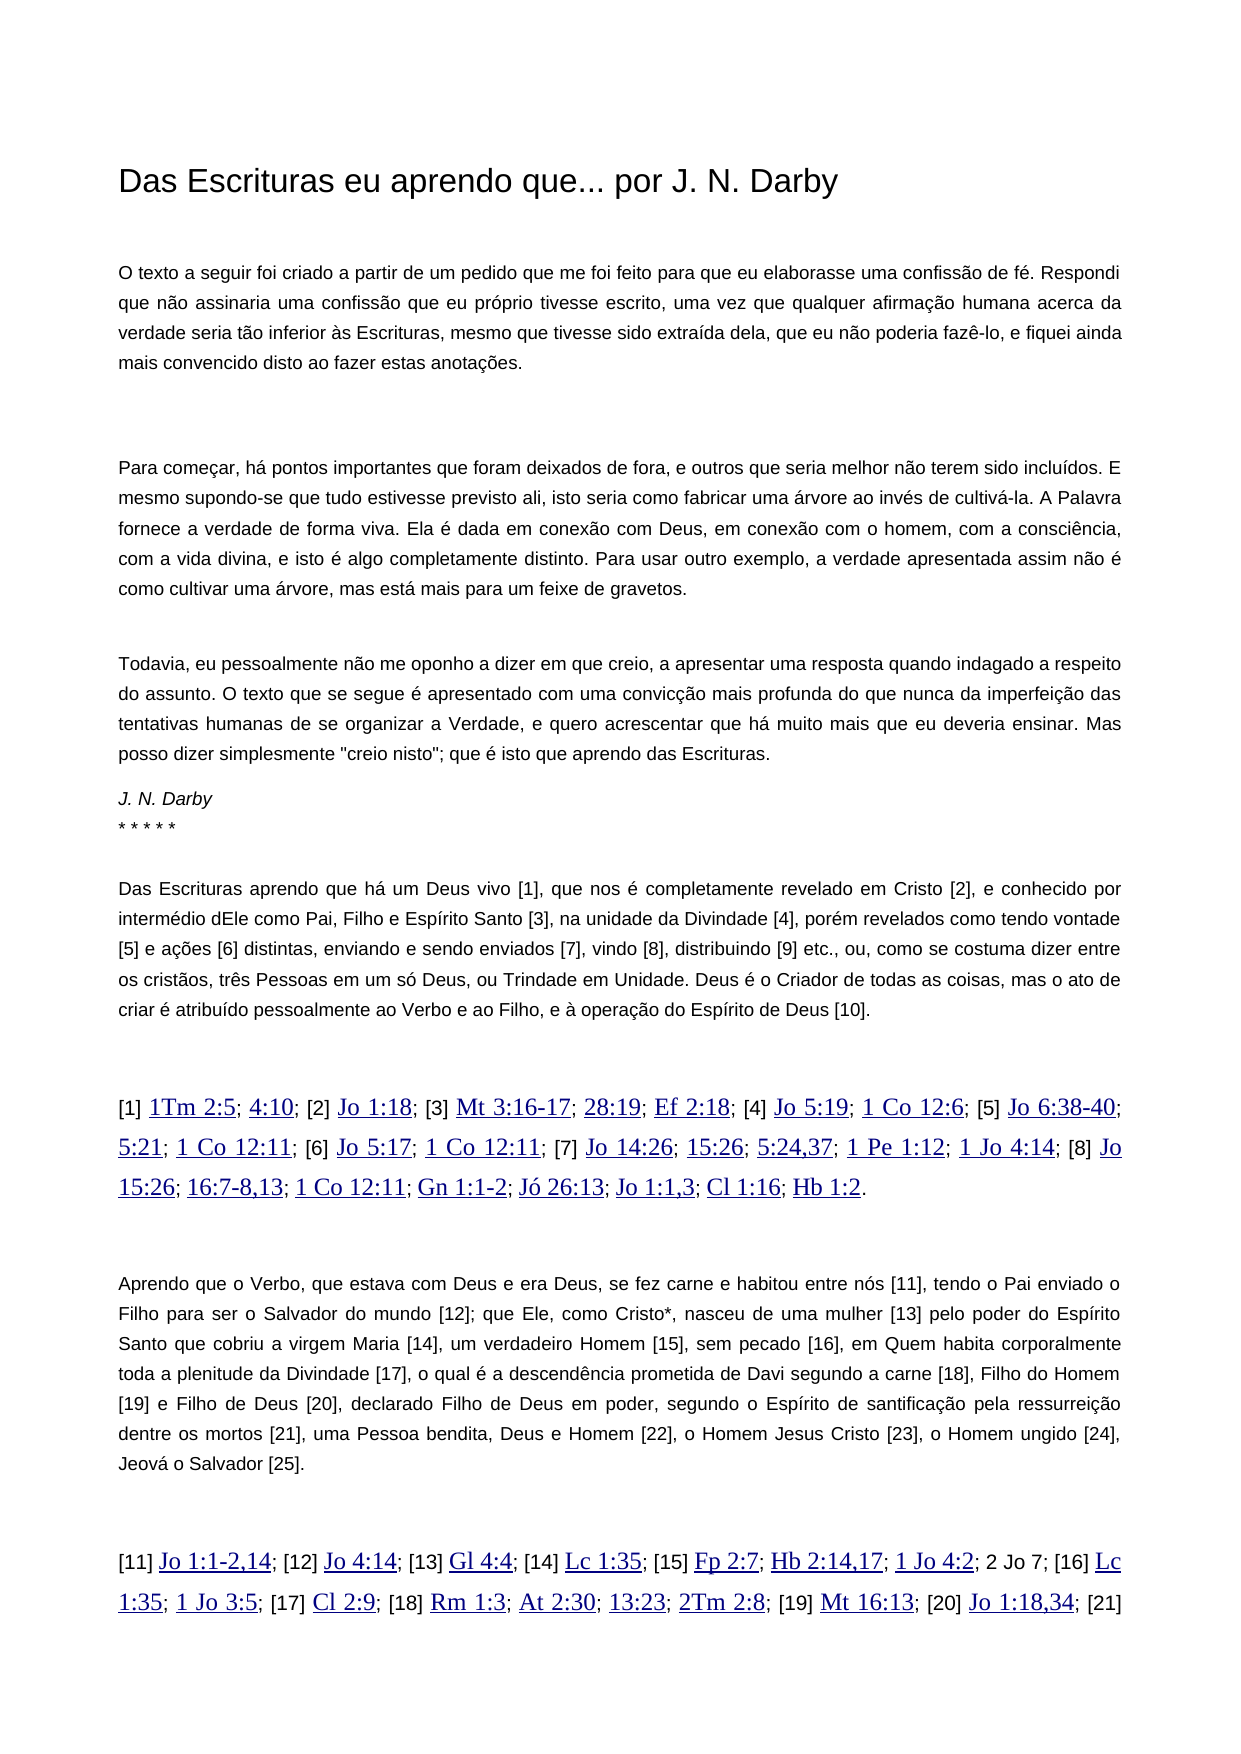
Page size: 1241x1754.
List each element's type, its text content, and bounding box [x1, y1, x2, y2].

subtitle Das Escrituras eu aprendo que... por J. N. Darby [118, 161, 1122, 200]
text J. N. Darby [118, 788, 1122, 809]
text Para começar, há pontos importantes que foram deixados de fora, e outros que seria melhor não terem sido incluídos. E mesmo supondo-se que tudo estivesse previsto ali, isto seria como fabricar uma árvore ao invés de cultivá-la. A Palavra fornece a verdade de forma viva. Ela é dada em conexão com Deus, em conexão com o homem, com a consciência, com a vida divina, e isto é algo completamente distinto. Para usar outro exemplo, a verdade apresentada assim não é como cultivar uma árvore, mas está mais para um feixe de gravetos. [118, 397, 1122, 599]
text Todavia, eu pessoalmente não me oponho a dizer em que creio, a apresentar uma resposta quando indagado a respeito do assunto. O texto que se segue é apresentado com uma convicção mais profunda do que nunca da imperfeição das tentativas humanas de se organizar a Verdade, e quero acrescentar que há muito mais que eu deveria ensinar. Mas posso dizer simplesmente "creio nisto"; que é isto que aprendo das Escrituras. [118, 622, 1122, 764]
text Das Escrituras aprendo que há um Deus vivo [1], que nos é completamente revelado em Cristo [2], e conhecido por intermédio dEle como Pai, Filho e Espírito Santo [3], na unidade da Divindade [4], porém revelados como tendo vontade [5] e ações [6] distintas, enviando e sendo enviados [7], vindo [8], distribuindo [9] etc., ou, como se costuma dizer entre os cristãos, três Pessoas em um só Deus, ou Trindade em Unidade. Deus é o Criador de todas as coisas, mas o ato de criar é atribuído pessoalmente ao Verbo e ao Filho, e à operação do Espírito de Deus [10]. [118, 848, 1122, 1020]
text [11] Jo 1:1-2,14; [12] Jo 4:14; [13] Gl 4:4; [14] Lc 1:35; [15] Fp 2:7; Hb 2:14,17; 1 Jo 4:2; 2 Jo 7; [16] Lc 1:35; 1 Jo 3:5; [17] Cl 2:9; [18] Rm 1:3; At 2:30; 13:23; 2Tm 2:8; [19] Mt 16:13; [20] Jo 1:18,34; [21] [118, 1483, 1122, 1615]
text Aprendo que o Verbo, que estava com Deus e era Deus, se fez carne e habitou entre nós [11], tendo o Pai enviado o Filho para ser o Salvador do mundo [12]; que Ele, como Cristo*, nasceu de uma mulher [13] pelo poder do Espírito Santo que cobriu a virgem Maria [14], um verdadeiro Homem [15], sem pecado [16], em Quem habita corporalmente toda a plenitude da Divindade [17], o qual é a descendência prometida de Davi segundo a carne [18], Filho do Homem [19] e Filho de Deus [20], declarado Filho de Deus em poder, segundo o Espírito de santificação pela ressurreição dentre os mortos [21], uma Pessoa bendita, Deus e Homem [22], o Homem Jesus Cristo [23], o Homem ungido [24], Jeová o Salvador [25]. [118, 1212, 1122, 1475]
text * * * * * [118, 818, 1122, 839]
text O texto a seguir foi criado a partir de um pedido que me foi feito para que eu elaborasse uma confissão de fé. Respondi que não assinaria uma confissão que eu próprio tivesse escrito, uma vez que qualquer afirmação humana acerca da verdade seria tão inferior às Escrituras, mesmo que tivesse sido extraída dela, que eu não poderia fazê-lo, e fiquei ainda mais convencido disto ao fazer estas anotações. [118, 262, 1122, 373]
text [1] 1Tm 2:5; 4:10; [2] Jo 1:18; [3] Mt 3:16-17; 28:19; Ef 2:18; [4] Jo 5:19; 1 Co 12:6; [5] Jo 6:38-40; 5:21; 1 Co 12:11; [6] Jo 5:17; 1 Co 12:11; [7] Jo 14:26; 15:26; 5:24,37; 1 Pe 1:12; 1 Jo 4:14; [8] Jo 15:26; 16:7-8,13; 1 Co 12:11; Gn 1:1-2; Jó 26:13; Jo 1:1,3; Cl 1:16; Hb 1:2. [118, 1028, 1122, 1201]
